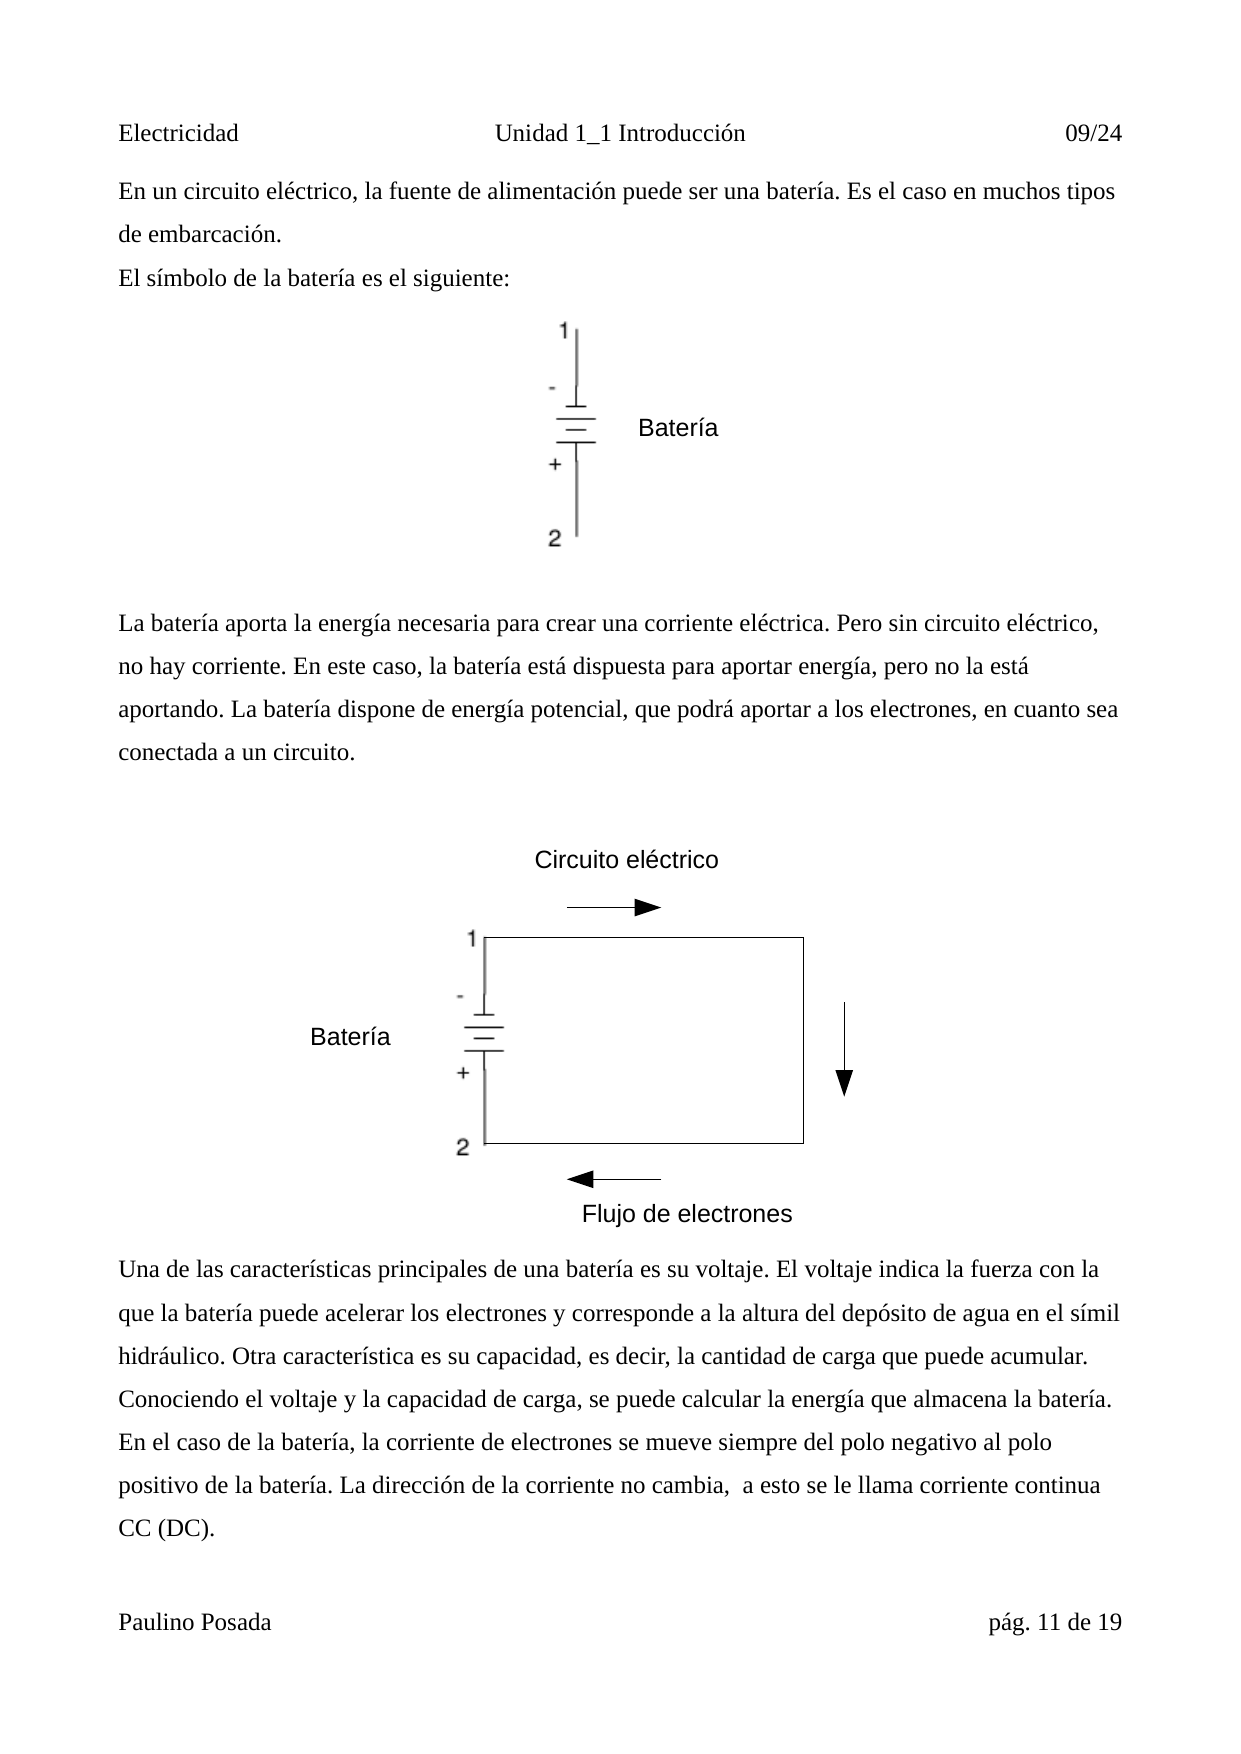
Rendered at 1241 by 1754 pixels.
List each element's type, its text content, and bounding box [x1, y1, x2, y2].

text La batería aporta la energía necesaria para crear una corriente eléctrica. Pero sin circuito eléctrico, no hay corriente. En este caso, la batería está dispuesta para aportar energía, pero no la está aportando. La batería dispone de energía potencial, que podrá aportar a los electrones, en cuanto sea conectada a un circuito. [118, 608, 1122, 766]
text El símbolo de la batería es el siguiente: [118, 263, 1122, 291]
picture [531, 320, 609, 556]
picture [439, 928, 517, 1165]
text En un circuito eléctrico, la fuente de alimentación puede ser una batería. Es el caso en muchos tipos de embarcación. [118, 176, 1122, 248]
text En el caso de la batería, la corriente de electrones se mueve siempre del polo negativo al polo positivo de la batería. La dirección de la corriente no cambia, a esto se le llama corriente continua CC (DC). [118, 1427, 1122, 1542]
text Una de las características principales de una batería es su voltaje. El voltaje indica la fuerza con la que la batería puede acelerar los electrones y corresponde a la altura del depósito de agua en el símil hidráulico. Otra característica es su capacidad, es decir, la cantidad de carga que puede acumular. Conociendo el voltaje y la capacidad de carga, se puede calcular la energía que almacena la batería. [118, 1254, 1122, 1413]
